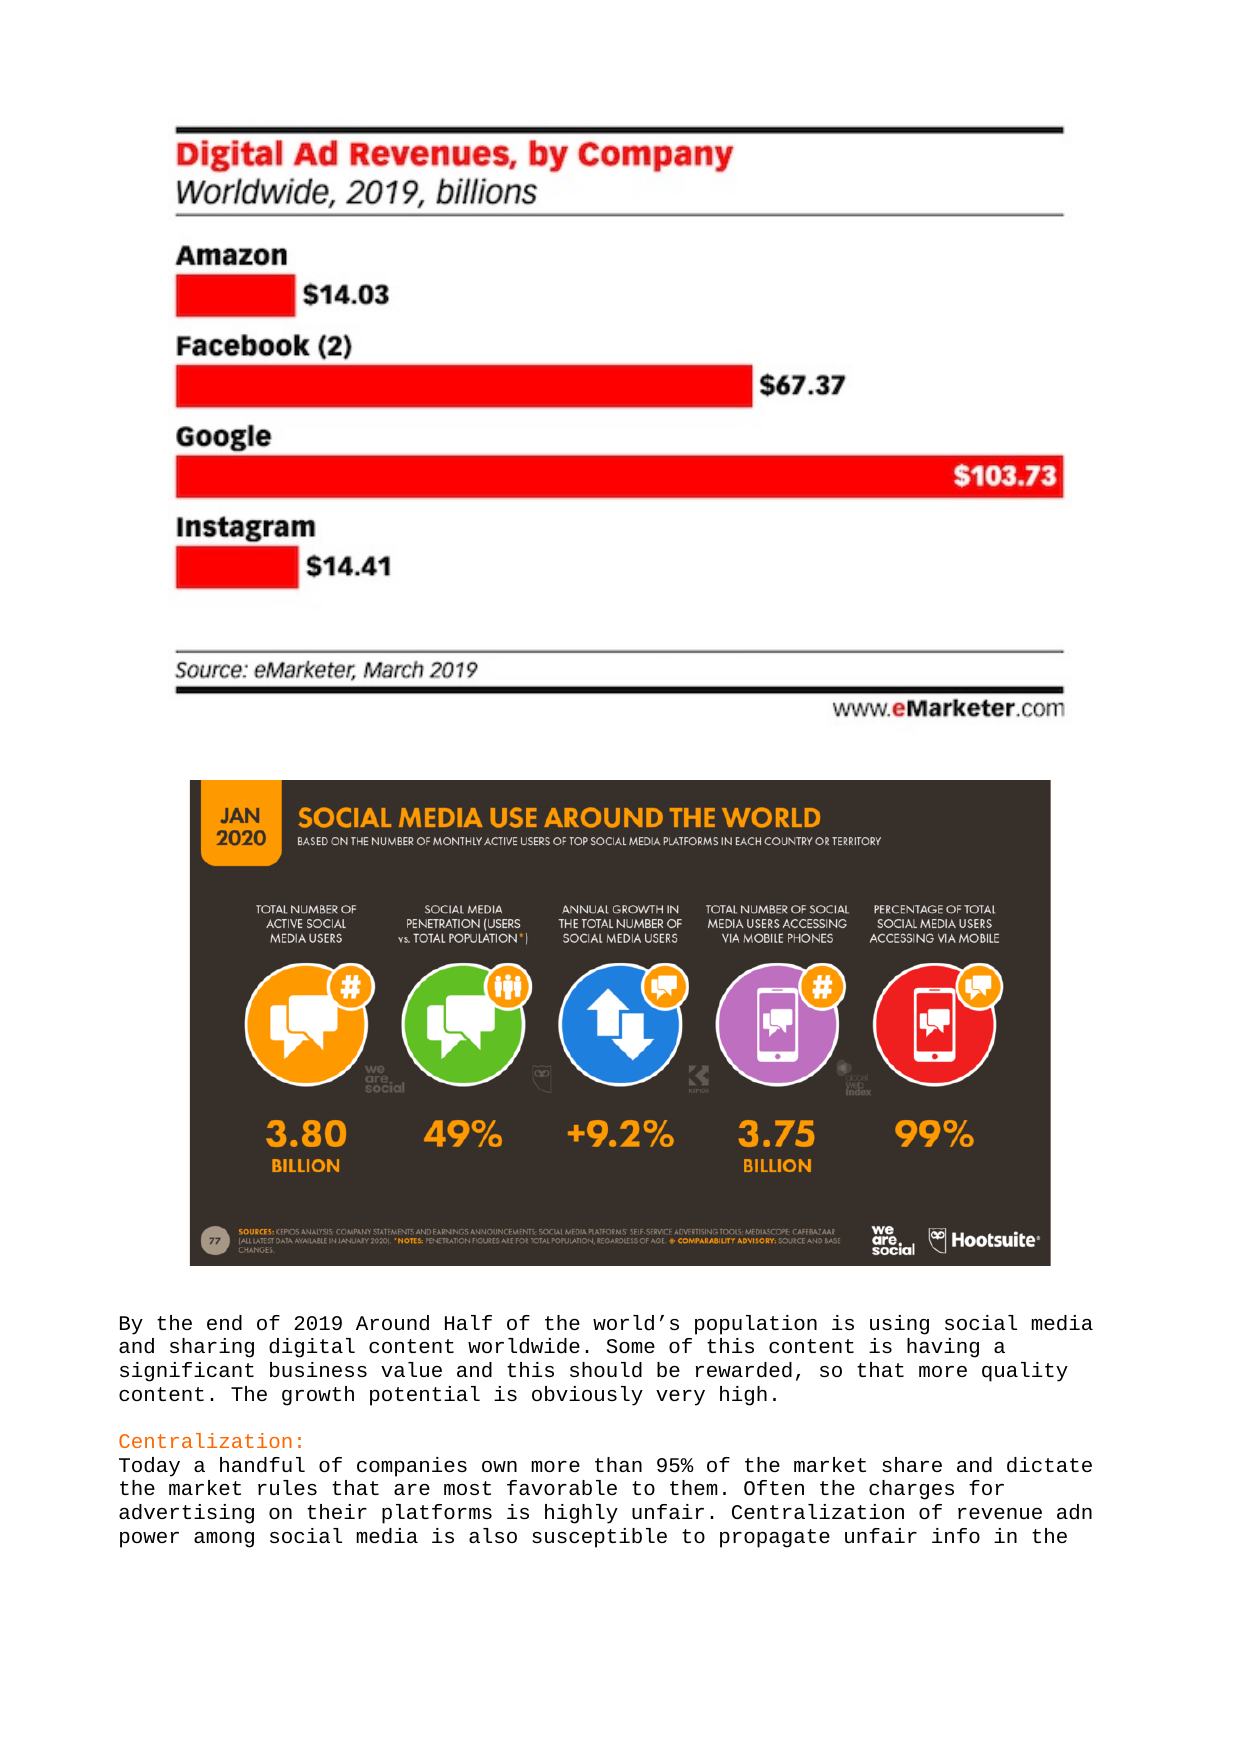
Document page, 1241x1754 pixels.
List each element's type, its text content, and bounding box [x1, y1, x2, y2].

picture [167, 118, 1073, 734]
text Today a handful of companies own more than 95% of the market share and dictate the market rules that are most favorable to them. Often the charges for advertising on their platforms is highly unfair. Centralization of revenue adn power among social media is also susceptible to propagate unfair info in the [118, 1455, 1122, 1549]
text Centralization: [118, 1431, 1122, 1455]
text By the end of 2019 Around Half of the world’s population is using social media and sharing digital content worldwide. Some of this content is having a significant business value and this should be rewarded, so that more quality content. The growth potential is obviously very high. [118, 1313, 1122, 1407]
picture [189, 780, 1051, 1266]
